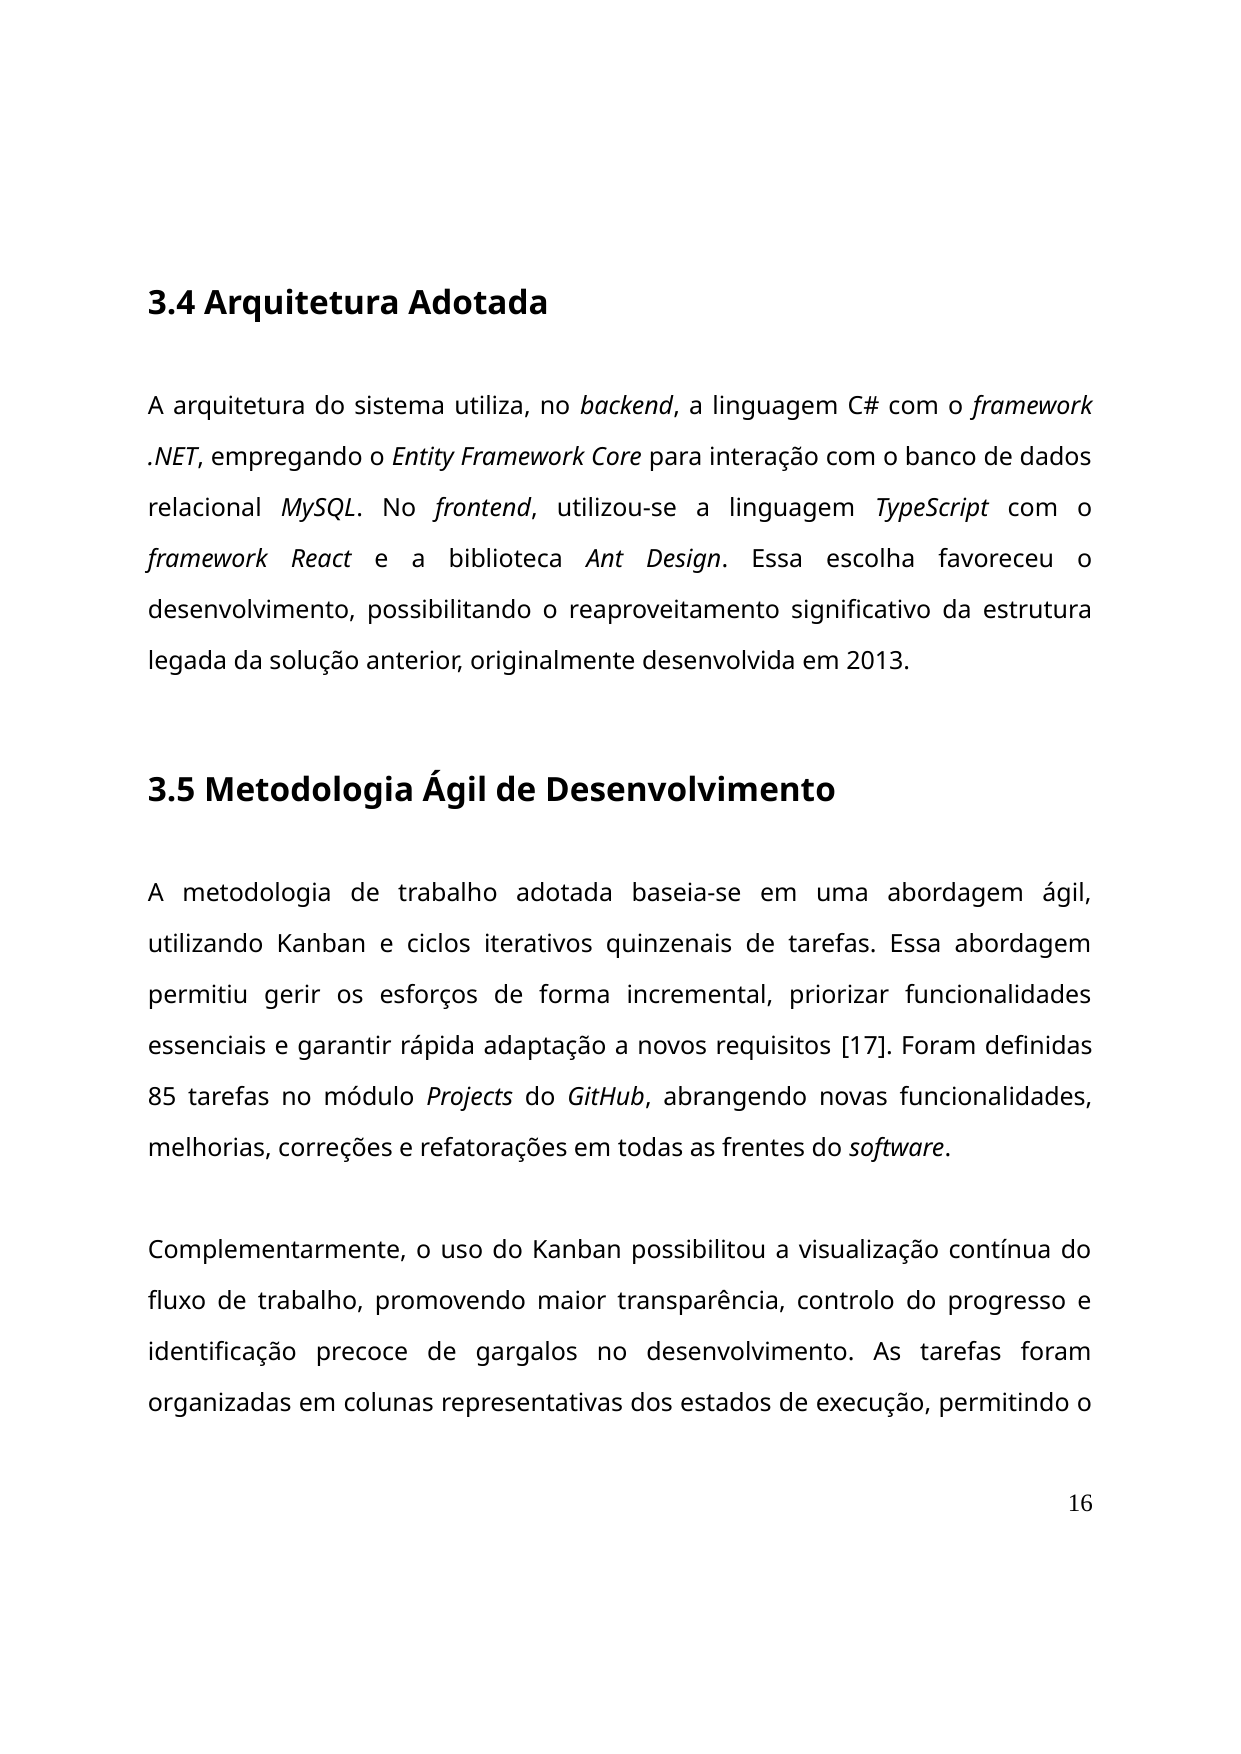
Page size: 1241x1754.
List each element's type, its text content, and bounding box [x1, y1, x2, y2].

text Complementarmente, o uso do Kanban possibilitou a visualização contínua do fluxo de trabalho, promovendo maior transparência, controlo do progresso e identificação precoce de gargalos no desenvolvimento. As tarefas foram organizadas em colunas representativas dos estados de execução, permitindo o [148, 1232, 1093, 1419]
subtitle 3.4 Arquitetura Adotada [148, 278, 1093, 324]
text A arquitetura do sistema utiliza, no backend, a linguagem C# com o framework .NET, empregando o Entity Framework Core para interação com o banco de dados relacional MySQL. No frontend, utilizou-se a linguagem TypeScript com o framework React e a biblioteca Ant Design. Essa escolha favoreceu o desenvolvimento, possibilitando o reaproveitamento significativo da estrutura legada da solução anterior, originalmente desenvolvida em 2013. [148, 387, 1093, 677]
subtitle 3.5 Metodologia Ágil de Desenvolvimento [148, 766, 1093, 811]
text A metodologia de trabalho adotada baseia-se em uma abordagem ágil, utilizando Kanban e ciclos iterativos quinzenais de tarefas. Essa abordagem permitiu gerir os esforços de forma incremental, priorizar funcionalidades essenciais e garantir rápida adaptação a novos requisitos [17]. Foram definidas 85 tarefas no módulo Projects do GitHub, abrangendo novas funcionalidades, melhorias, correções e refatorações em todas as frentes do software. [148, 874, 1093, 1164]
